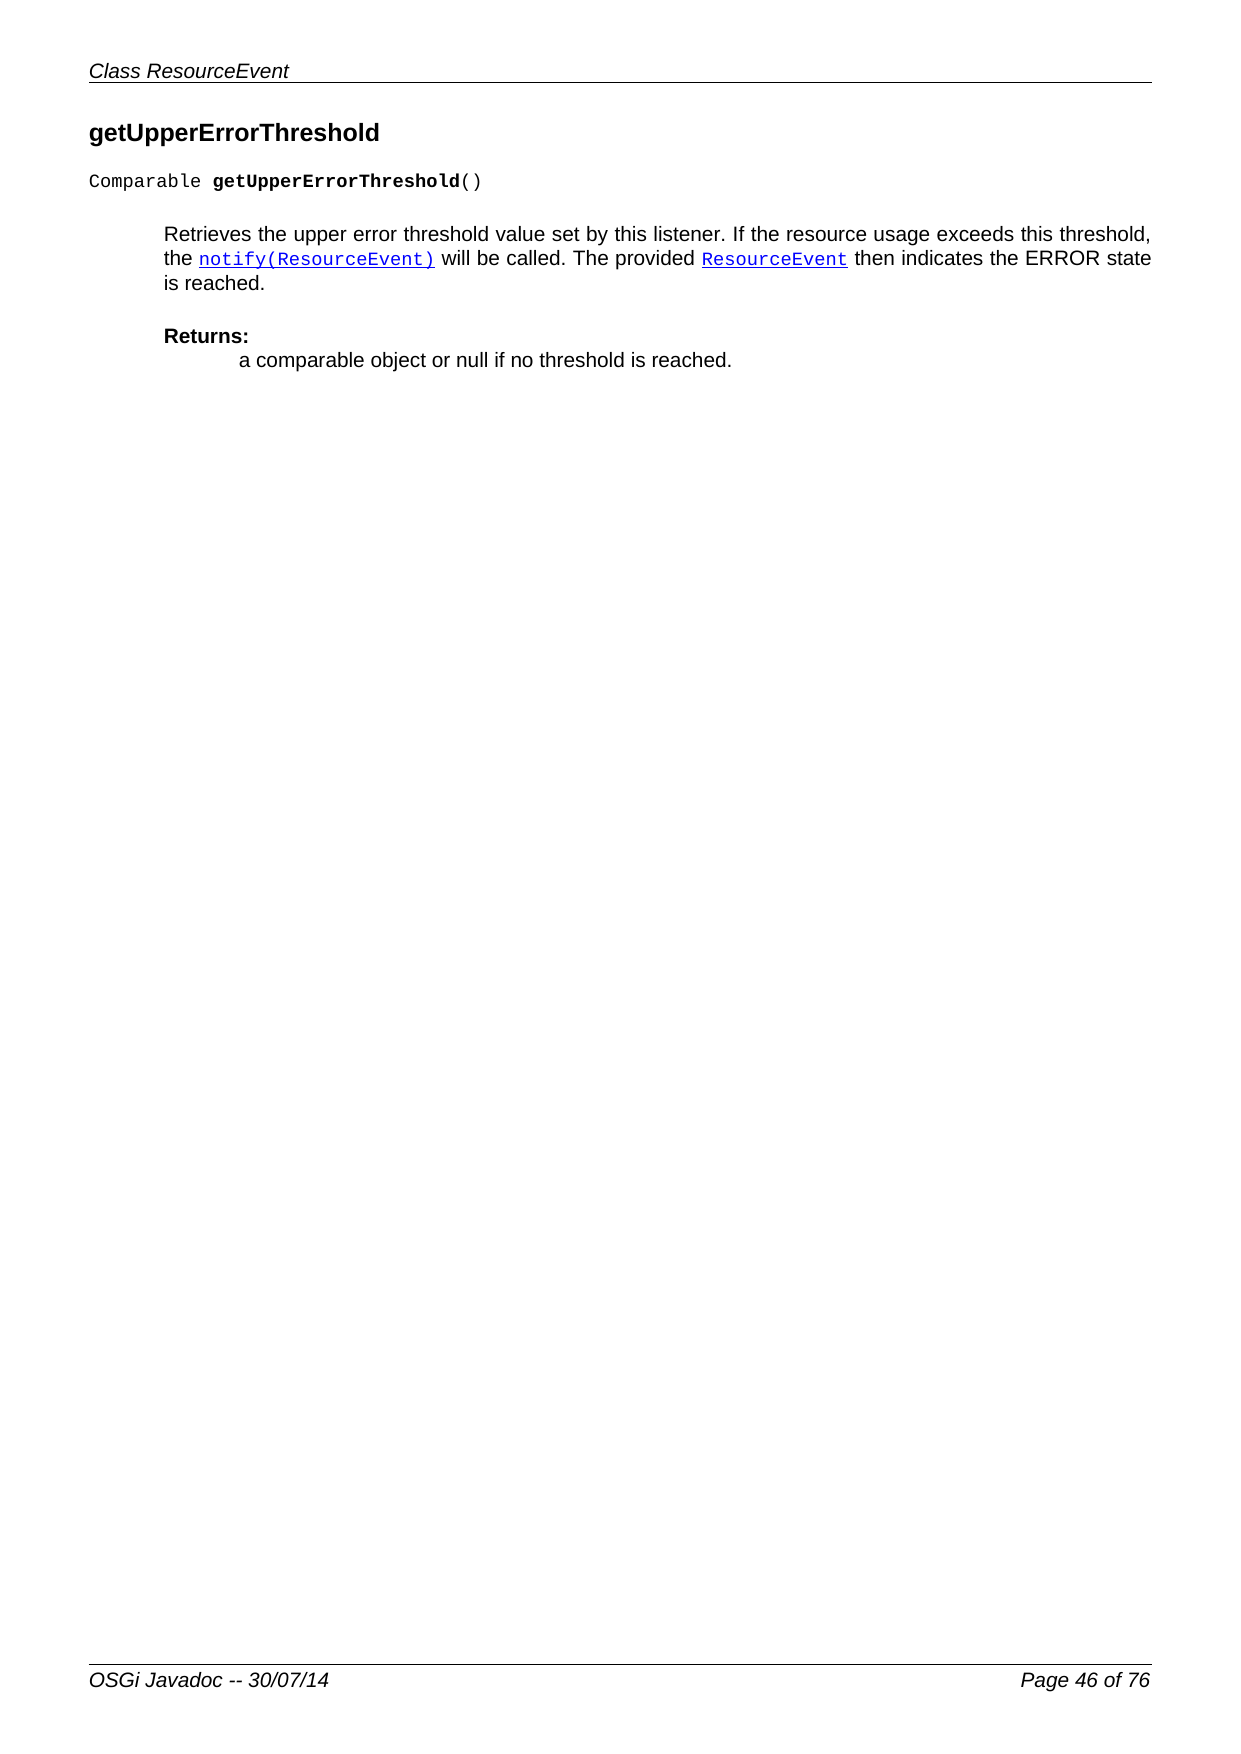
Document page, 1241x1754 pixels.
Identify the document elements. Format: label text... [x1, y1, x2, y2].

text Retrieves the upper error threshold value set by this listener. If the resource usage exceeds this threshold, the notify(ResourceEvent) will be called. The provided ResourceEvent then indicates the ERROR state is reached. [163, 222, 1152, 295]
text a comparable object or null if no threshold is reached. [238, 348, 1152, 372]
text Returns: [163, 324, 1152, 348]
text Comparable getUpperErrorThreshold() [88, 171, 1152, 193]
subtitle getUpperErrorThreshold [88, 118, 1152, 147]
